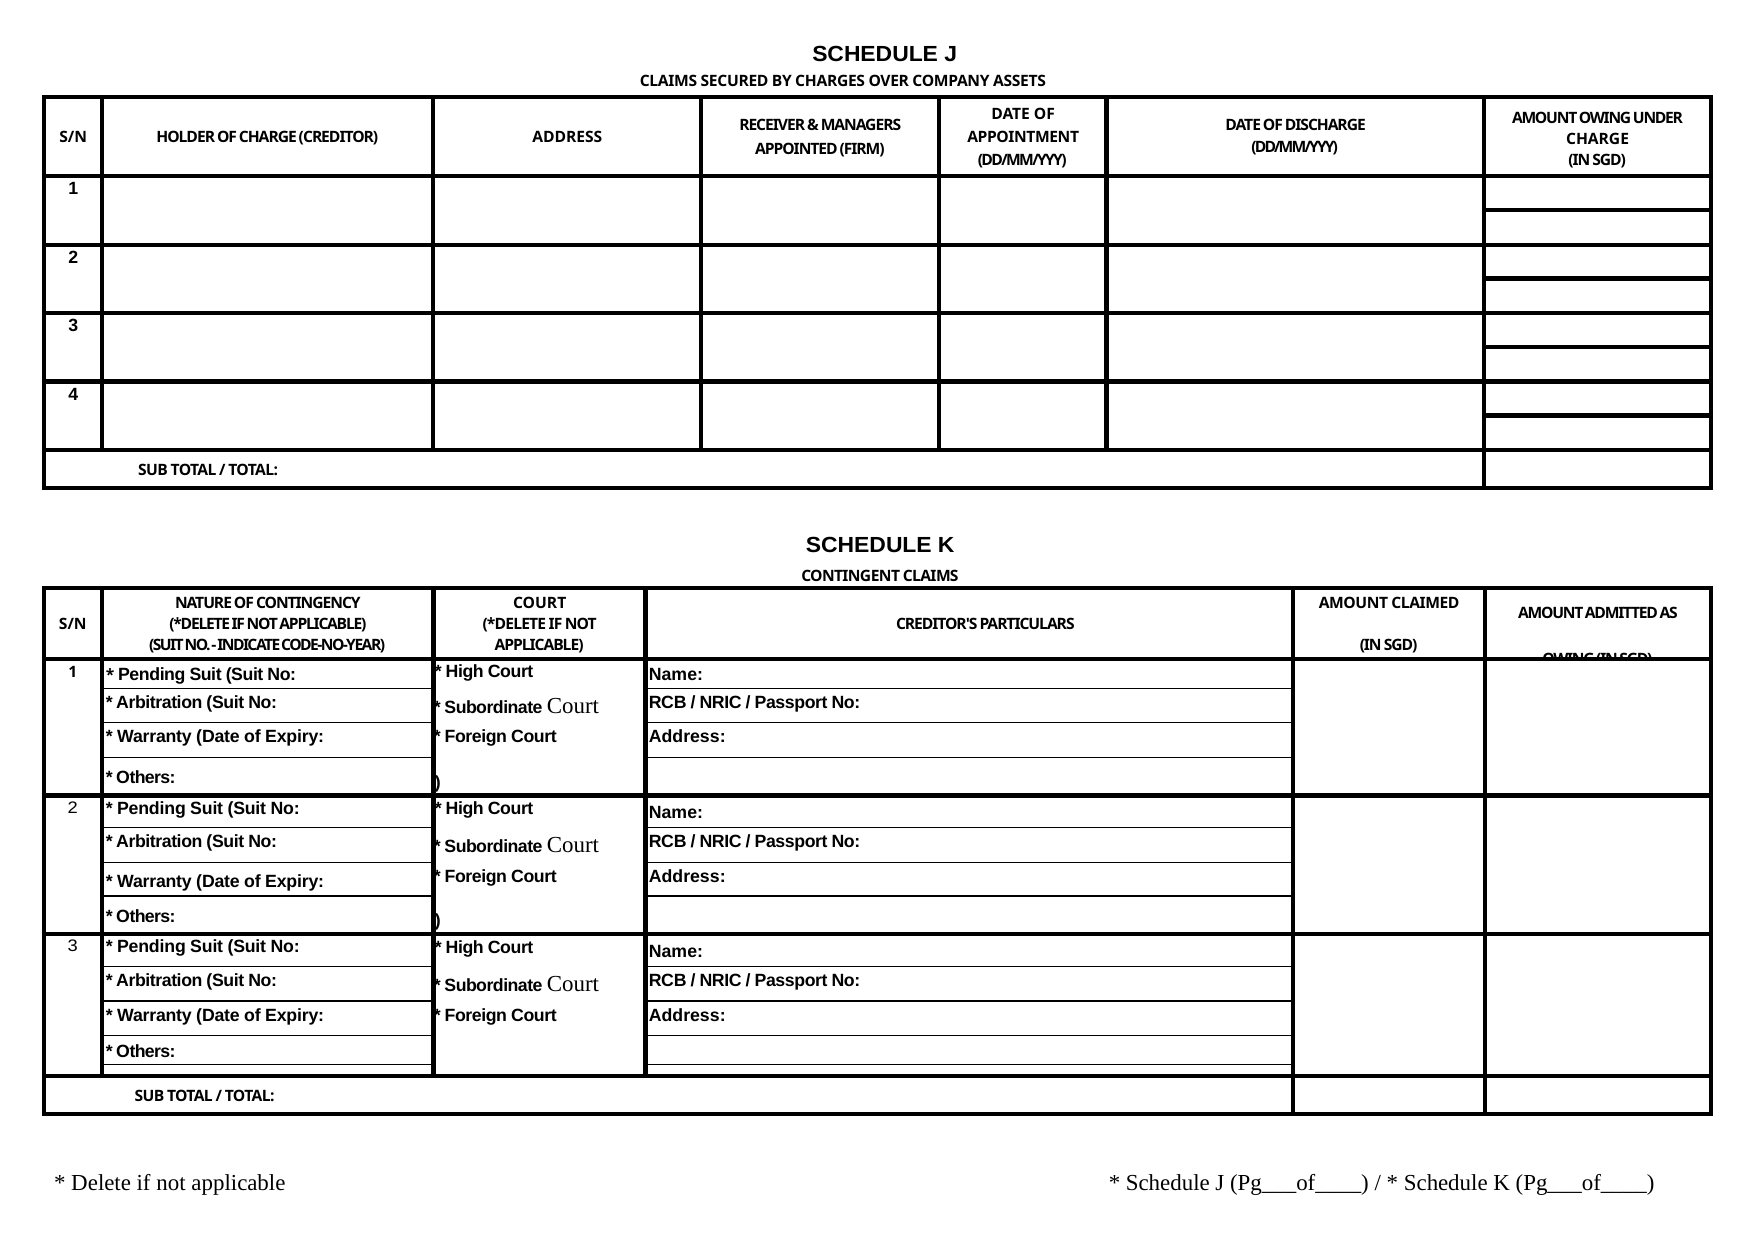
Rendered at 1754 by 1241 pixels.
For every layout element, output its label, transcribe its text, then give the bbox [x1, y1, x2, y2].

table_header NATURE OF CONTINGENCY (*DELETE IF NOT APPLICABLE) (SUIT NO. - INDICATE CODE-NO-YEAR) [104, 590, 431, 657]
table_cell [648, 1065, 1291, 1074]
table_cell [1295, 798, 1483, 932]
table_cell [1487, 936, 1709, 1074]
table_cell * Warranty (Date of Expiry: [104, 863, 431, 895]
text SCHEDULE J [812, 41, 1721, 66]
table_cell [1109, 247, 1482, 311]
table_cell * Arbitration (Suit No: [104, 689, 431, 722]
table_cell * Foreign Court [436, 862, 643, 895]
table_cell Name: [648, 798, 1291, 827]
table_cell Address: [648, 863, 1291, 895]
table_cell [1486, 281, 1709, 311]
table_header CREDITOR'S PARTICULARS [648, 590, 1291, 657]
table_cell [1109, 315, 1482, 379]
table_cell * Pending Suit (Suit No: [104, 798, 431, 827]
table_cell RCB / NRIC / Passport No: [648, 689, 1291, 722]
table_cell * Pending Suit (Suit No: [104, 936, 431, 966]
table_cell [703, 178, 937, 242]
table_cell [436, 1035, 643, 1064]
table_cell [648, 897, 1291, 932]
table_header DATE OF DISCHARGE (DD/MM/YYY) [1109, 99, 1482, 174]
table_cell [703, 384, 937, 448]
table_cell * Subordinate Court [436, 966, 643, 1000]
table_cell * High Court [436, 936, 643, 966]
table_cell [1486, 384, 1709, 413]
table_cell [104, 1065, 431, 1074]
table_cell Name: [648, 661, 1291, 688]
table_cell [1487, 798, 1709, 932]
text CLAIMS SECURED BY CHARGES OVER COMPANY ASSETS [639, 69, 1721, 91]
table_cell 3 [46, 936, 100, 1074]
table_cell * Warranty (Date of Expiry: [104, 1002, 431, 1035]
table_cell * Foreign Court [436, 1000, 643, 1035]
table_cell [1487, 1078, 1709, 1112]
table_cell [941, 315, 1104, 379]
table_cell [104, 315, 431, 379]
table_cell ) [436, 895, 643, 932]
table_cell 4 [46, 384, 100, 448]
table_header AMOUNT ADMITTED AS OWING (IN SGD) [1487, 590, 1709, 657]
table_cell [435, 247, 699, 311]
table_header S/N [46, 590, 100, 657]
table_cell [104, 178, 431, 242]
table_cell [435, 384, 699, 448]
table_cell * Foreign Court [436, 722, 643, 757]
table_cell [648, 1036, 1291, 1064]
table_header AMOUNT OWING UNDER CHARGE (IN SGD) [1486, 99, 1709, 174]
table_cell SUB TOTAL / TOTAL: [46, 452, 1482, 486]
table_cell SUB TOTAL / TOTAL: [46, 1078, 1291, 1112]
table_cell ) [436, 757, 643, 793]
table_cell 1 [46, 661, 100, 793]
table_cell [1486, 452, 1709, 486]
table_cell 3 [46, 315, 100, 379]
table_cell RCB / NRIC / Passport No: [648, 967, 1291, 1000]
table_cell * Warranty (Date of Expiry: [104, 723, 431, 757]
table_cell 1 [46, 178, 100, 242]
text CONTINGENT CLAIMS [39, 565, 1721, 586]
table_cell * Arbitration (Suit No: [104, 828, 431, 862]
table_cell [703, 247, 937, 311]
table_cell [1486, 418, 1709, 448]
table_cell [1295, 661, 1483, 793]
table_cell 2 [46, 247, 100, 311]
table_cell * Arbitration (Suit No: [104, 967, 431, 1000]
table_cell * Others: [104, 758, 431, 793]
table_cell * Subordinate Court [436, 688, 643, 722]
table_cell * High Court [436, 798, 643, 827]
table_cell [1486, 212, 1709, 242]
table_header ADDRESS [435, 99, 699, 174]
text * Delete if not applicable * Schedule J (Pg___of____) / * Schedule K (Pg___of____) [39, 1169, 1721, 1195]
table_cell [1295, 936, 1483, 1074]
table_cell [648, 758, 1291, 793]
table_cell [435, 178, 699, 242]
table_cell [1486, 315, 1709, 345]
table_cell [104, 247, 431, 311]
table_cell [436, 1064, 643, 1074]
table_cell RCB / NRIC / Passport No: [648, 828, 1291, 862]
table_header AMOUNT CLAIMED (IN SGD) [1295, 590, 1483, 657]
table_cell * Others: [104, 1036, 431, 1064]
table_cell * Subordinate Court [436, 827, 643, 862]
table_cell * Others: [104, 897, 431, 932]
table_cell [941, 178, 1104, 242]
table_cell [703, 315, 937, 379]
table_cell Address: [648, 1002, 1291, 1035]
table_cell [1487, 661, 1709, 793]
table_cell Address: [648, 723, 1291, 757]
table_header RECEIVER & MANAGERS APPOINTED (FIRM) [703, 99, 937, 174]
table_cell [1486, 178, 1709, 208]
table_cell [1486, 247, 1709, 276]
table_header S/N [46, 99, 100, 174]
table_header DATE OF APPOINTMENT (DD/MM/YYY) [941, 99, 1104, 174]
table_cell [941, 247, 1104, 311]
table_cell [1109, 178, 1482, 242]
text SCHEDULE K [39, 532, 1721, 557]
table_cell 2 [46, 798, 100, 932]
table_cell [435, 315, 699, 379]
table_header COURT (*DELETE IF NOT APPLICABLE) [436, 590, 643, 657]
table_cell [1295, 1078, 1483, 1112]
table_cell [1109, 384, 1482, 448]
table_cell [1486, 349, 1709, 379]
table_cell Name: [648, 936, 1291, 966]
table_cell * Pending Suit (Suit No: [104, 661, 431, 688]
table_header HOLDER OF CHARGE (CREDITOR) [104, 99, 431, 174]
table_cell * High Court [436, 661, 643, 688]
table_cell [104, 384, 431, 448]
table_cell [941, 384, 1104, 448]
